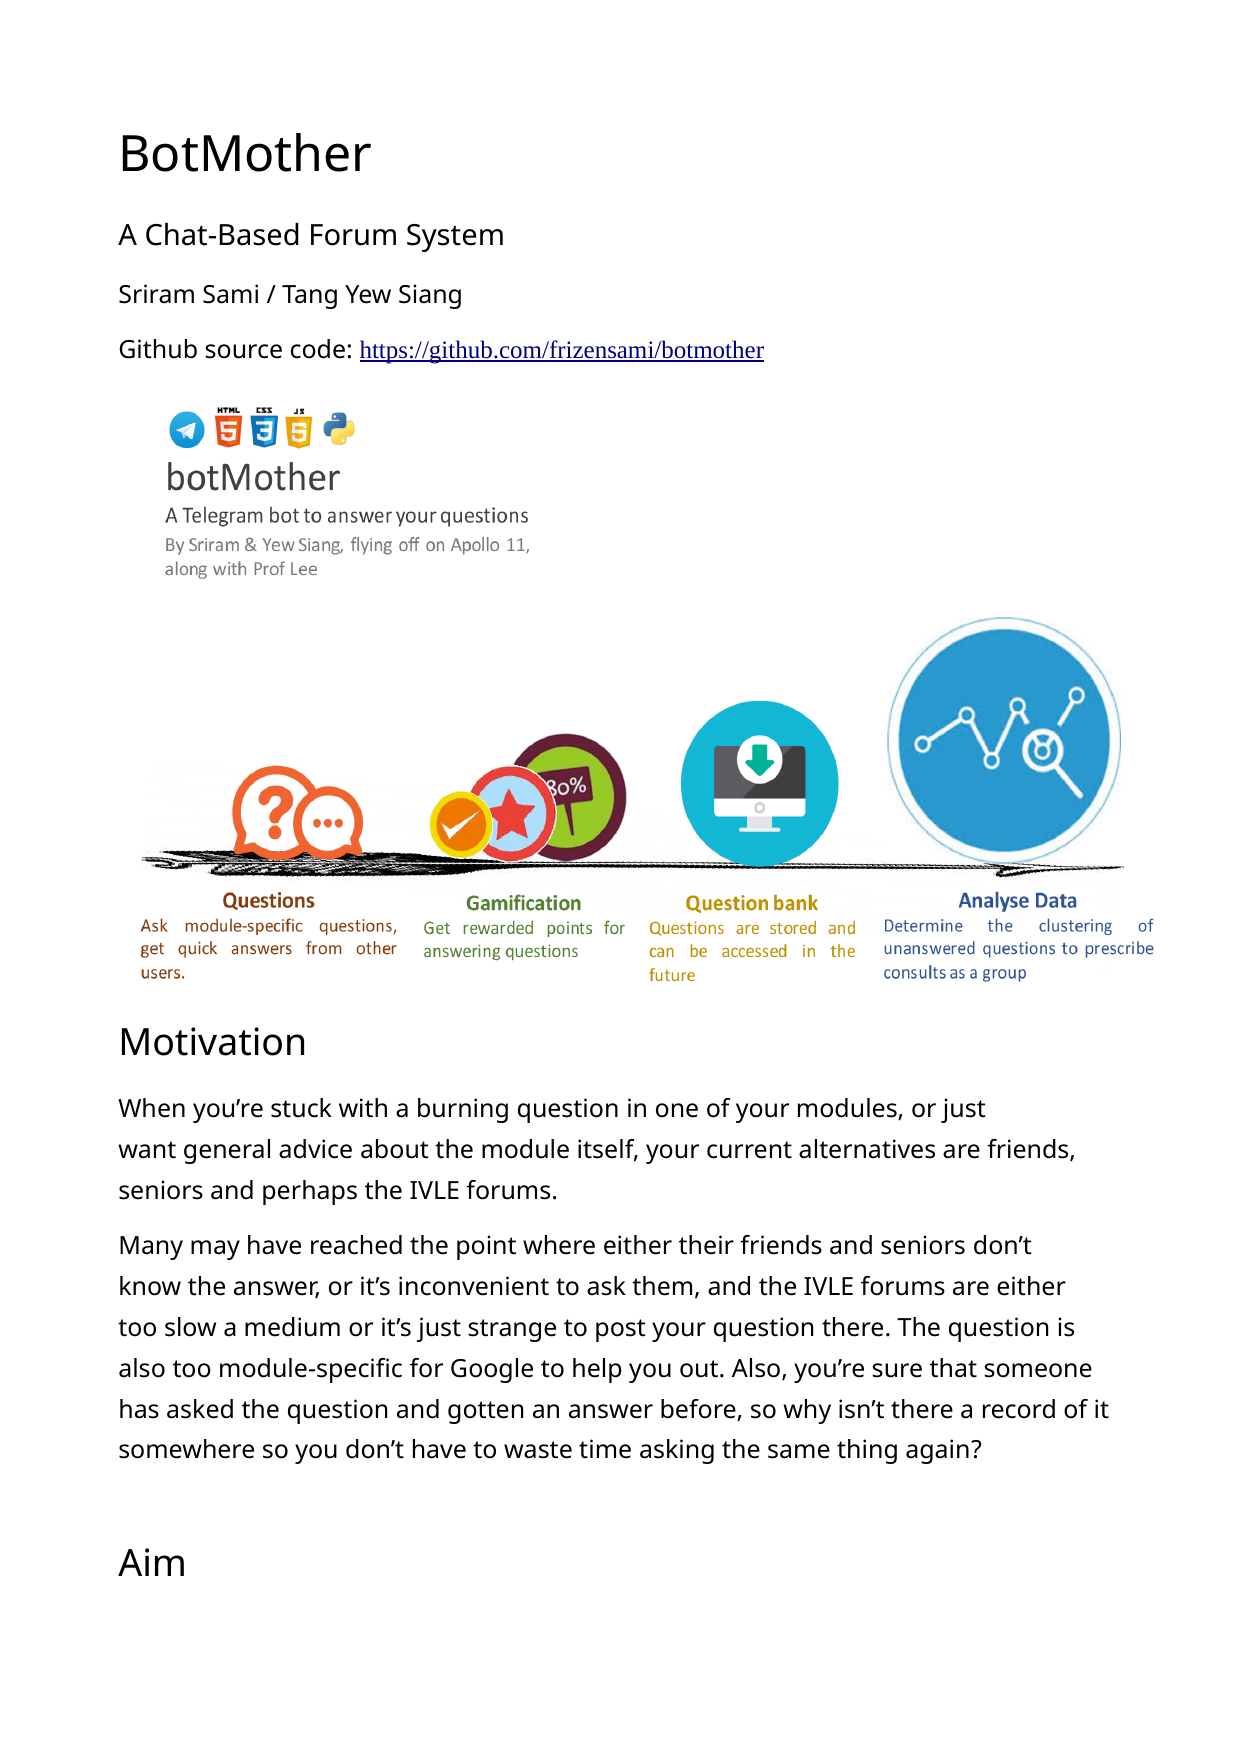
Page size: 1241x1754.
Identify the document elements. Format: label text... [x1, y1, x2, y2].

text Sriram Sami / Tang Yew Siang [118, 277, 1122, 311]
text Many may have reached the point where either their friends and seniors don’t know the answer, or it’s inconvenient to ask them, and the IVLE forums are either too slow a medium or it’s just strange to post your question there. The question is also too module-specific for Google to help you out. Also, you’re sure that someone has asked the question and gotten an answer before, so why isn’t there a record of it somewhere so you don’t have to waste time asking the same thing again? [118, 1228, 1122, 1466]
text Github source code: https://github.com/frizensami/botmother [118, 332, 1122, 366]
text BotMother [118, 118, 1122, 186]
text Aim [118, 1537, 1122, 1588]
picture [118, 387, 1161, 1005]
text A Chat-Based Forum System [118, 214, 1122, 254]
text Motivation [118, 1005, 1122, 1066]
text When you’re stuck with a burning question in one of your modules, or just want general advice about the module itself, your current alternatives are friends, seniors and perhaps the IVLE forums. [118, 1091, 1122, 1207]
